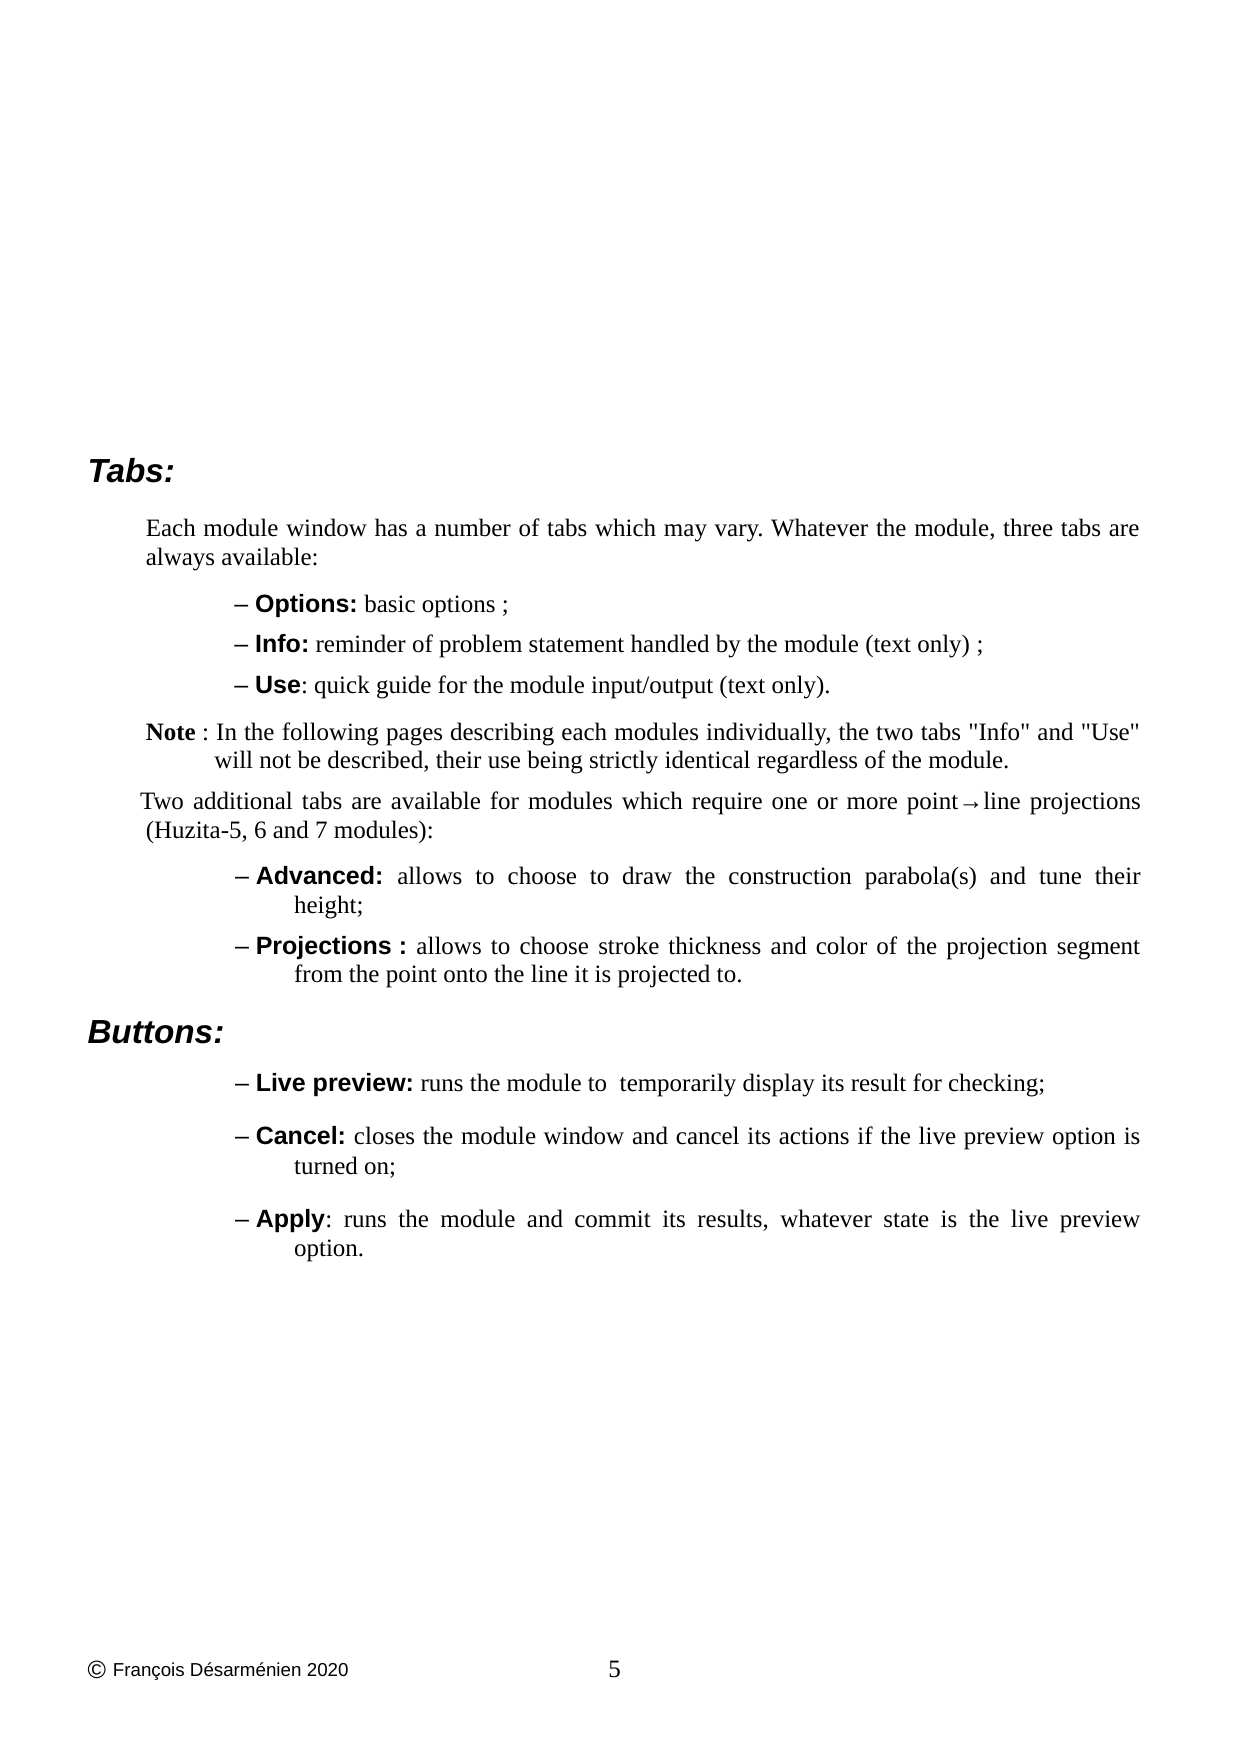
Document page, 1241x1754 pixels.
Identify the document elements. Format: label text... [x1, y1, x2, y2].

table_cell [87, 101, 1142, 451]
table_cell Tabs: Each module window has a number of tabs which may vary. Whatever the module, three tabs are always available: Options: basic options ; Info: reminder of problem statement handled by the module (text only) ; Use: quick guide for the module input/output (text only). Note : In the following pages describing each modules individually, the two tabs "Info" and "Use" will not be described, their use being strictly identical regardless of the module. Two additional tabs are available for modules which require one or more point→line projections (Huzita-5, 6 and 7 modules): Advanced: allows to choose to draw the construction parabola(s) and tune their height; Projections : allows to choose stroke thickness and color of the projection segment from the point onto the line it is projected to. Buttons: Live preview: runs the module to temporarily display its result for checking; Cancel: closes the module window and cancel its actions if the live preview option is turned on; Apply: runs the module and commit its results, whatever state is the live preview option. [87, 451, 1142, 1316]
